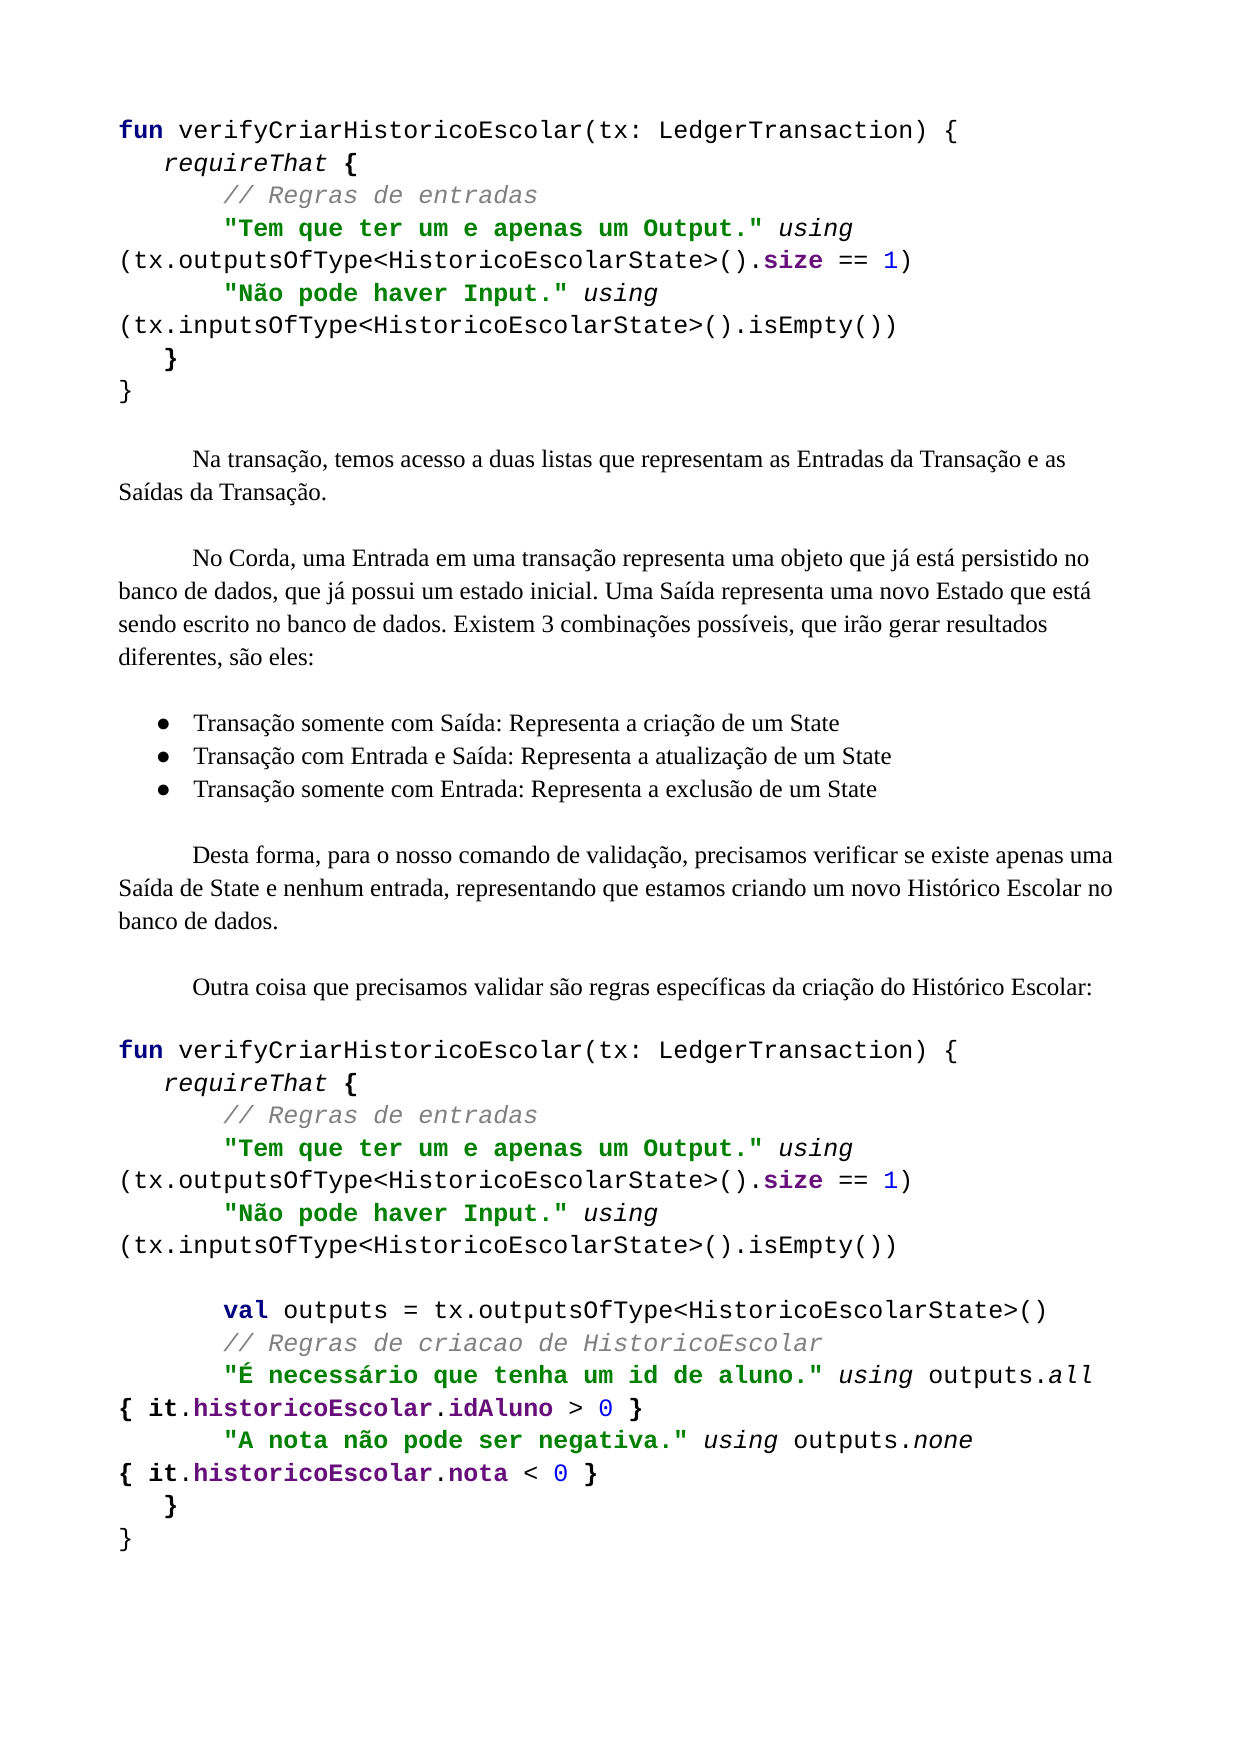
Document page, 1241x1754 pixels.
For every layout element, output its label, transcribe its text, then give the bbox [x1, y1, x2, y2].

list Transação somente com Entrada: Representa a exclusão de um State [156, 774, 1122, 803]
text Na transação, temos acesso a duas listas que representam as Entradas da Transação e as Saídas da Transação. [118, 444, 1122, 505]
text Desta forma, para o nosso comando de validação, precisamos verificar se existe apenas uma Saída de State e nenhum entrada, representando que estamos criando um novo Histórico Escolar no banco de dados. [118, 840, 1122, 935]
text No Corda, uma Entrada em uma transação representa uma objeto que já está persistido no banco de dados, que já possui um estado inicial. Uma Saída representa uma novo Estado que está sendo escrito no banco de dados. Existem 3 combinações possíveis, que irão gerar resultados diferentes, são eles: [118, 543, 1122, 671]
list Transação com Entrada e Saída: Representa a atualização de um State [156, 741, 1122, 769]
text } [118, 346, 1122, 374]
text "Não pode haver Input." using (tx.inputsOfType<HistoricoEscolarState>().isEmpty()) [118, 281, 1122, 341]
text fun verifyCriarHistoricoEscolar(tx: LedgerTransaction) { [118, 118, 1122, 146]
list Transação somente com Saída: Representa a criação de um State [156, 708, 1122, 737]
text } [118, 1493, 1122, 1521]
text "Tem que ter um e apenas um Output." using (tx.outputsOfType<HistoricoEscolarState>().size == 1) [118, 216, 1122, 276]
text Outra coisa que precisamos validar são regras específicas da criação do Histórico Escolar: [118, 972, 1122, 1001]
text // Regras de entradas [118, 183, 1122, 211]
text } [118, 378, 1122, 406]
text "É necessário que tenha um id de aluno." using outputs.all { it.historicoEscolar.idAluno > 0 } [118, 1363, 1122, 1424]
text requireThat { [118, 1071, 1122, 1099]
text "Tem que ter um e apenas um Output." using (tx.outputsOfType<HistoricoEscolarState>().size == 1) [118, 1136, 1122, 1196]
text requireThat { [118, 151, 1122, 179]
text // Regras de entradas [118, 1103, 1122, 1131]
text "Não pode haver Input." using (tx.inputsOfType<HistoricoEscolarState>().isEmpty()) [118, 1201, 1122, 1261]
text "A nota não pode ser negativa." using outputs.none { it.historicoEscolar.nota < 0 } [118, 1428, 1122, 1489]
text // Regras de criacao de HistoricoEscolar [118, 1331, 1122, 1359]
text val outputs = tx.outputsOfType<HistoricoEscolarState>() [118, 1298, 1122, 1326]
text fun verifyCriarHistoricoEscolar(tx: LedgerTransaction) { [118, 1038, 1122, 1066]
text } [118, 1526, 1122, 1554]
